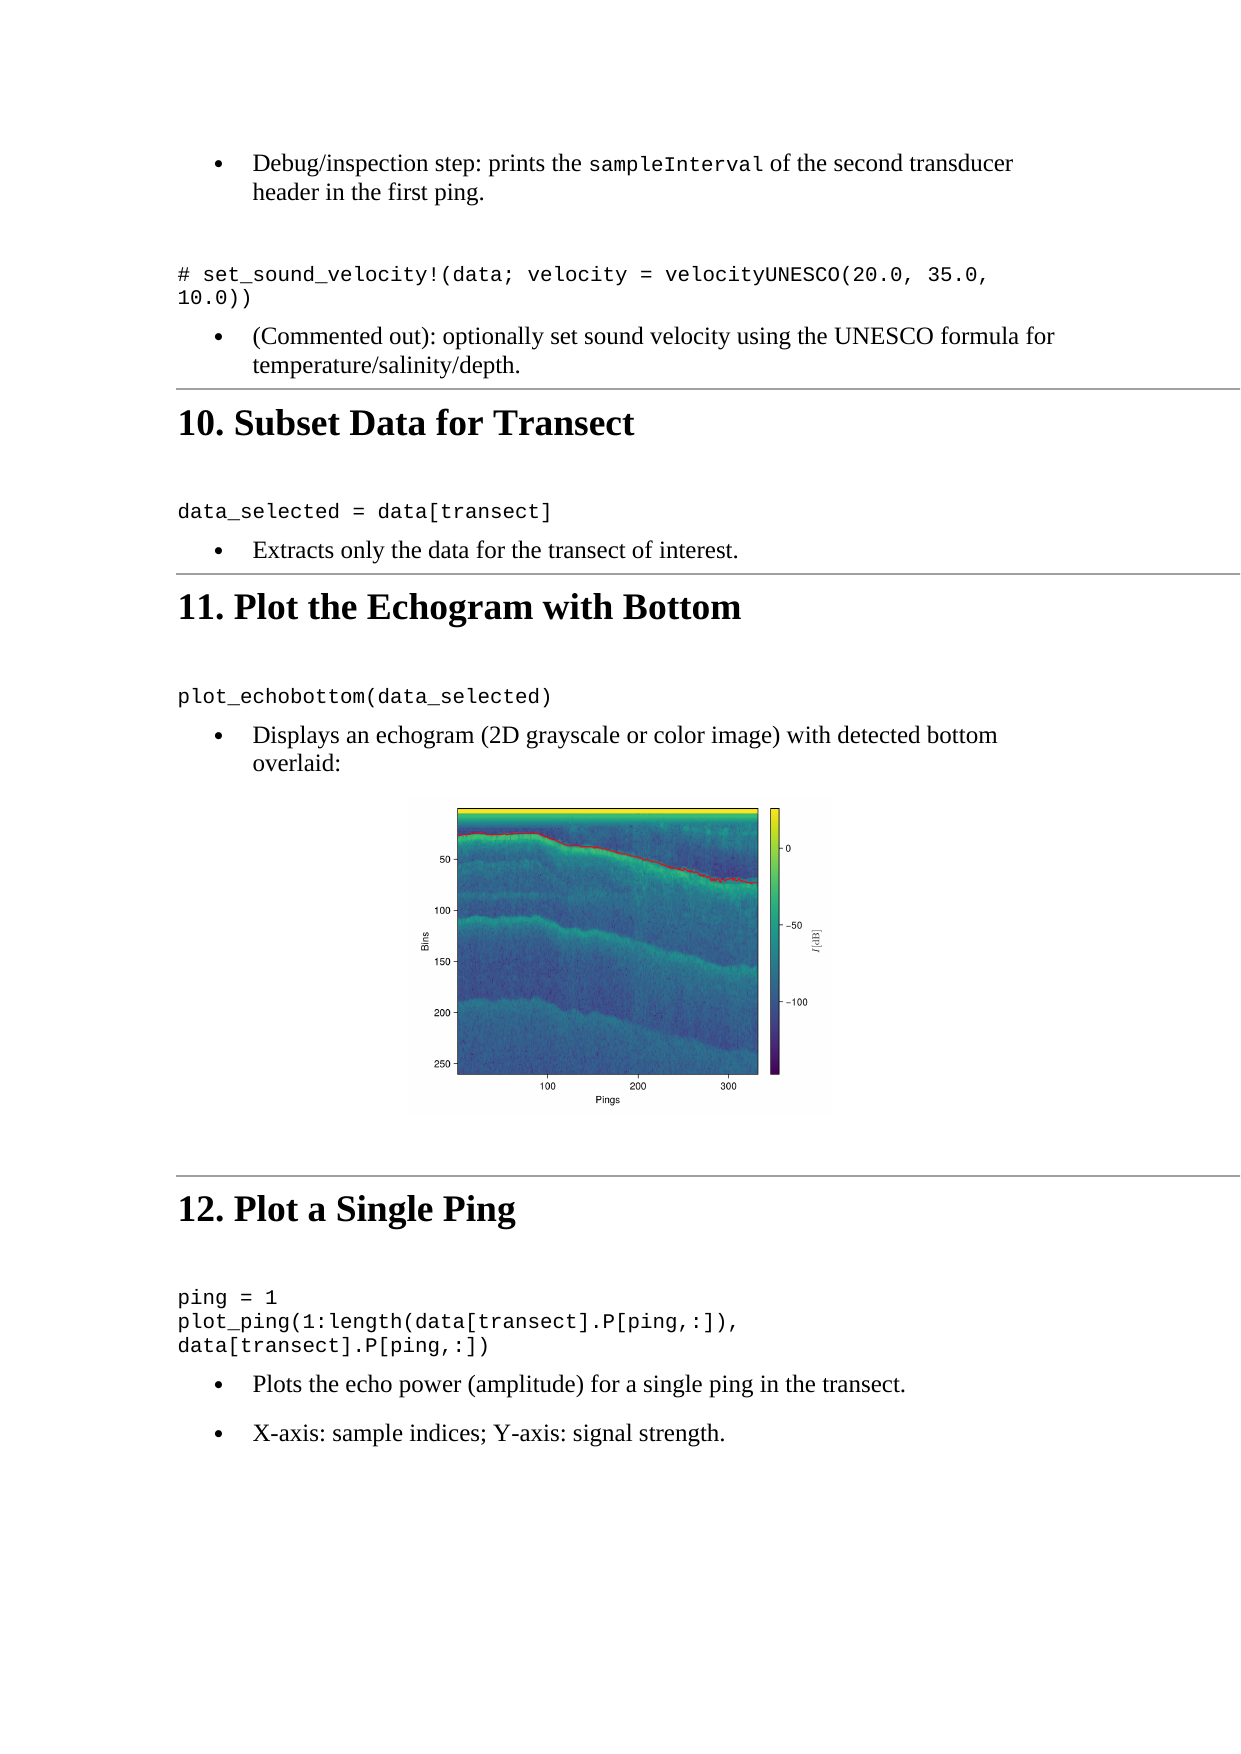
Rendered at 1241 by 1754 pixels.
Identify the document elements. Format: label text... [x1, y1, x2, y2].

list Extracts only the data for the transect of interest. [215, 535, 1063, 564]
subtitle 12. Plot a Single Ping [177, 1187, 1063, 1230]
subtitle 10. Subset Data for Transect [177, 400, 1063, 443]
list X-axis: sample indices; Y-axis: signal strength. [215, 1418, 1063, 1447]
list (Commented out): optionally set sound velocity using the UNESCO formula for temperature/salinity/depth. [215, 321, 1063, 379]
list Plots the echo power (amplitude) for a single ping in the transect. [215, 1369, 1063, 1397]
text data_selected = data[transect] [177, 501, 1063, 524]
text plot_ping(1:length(data[transect].P[ping,:]), data[transect].P[ping,:]) [177, 1311, 1063, 1358]
list Debug/inspection step: prints the sampleInterval of the second transducer header in the first ping. [215, 148, 1063, 206]
text ping = 1 [177, 1287, 1063, 1311]
text # set_sound_velocity!(data; velocity = velocityUNESCO(20.0, 35.0, 10.0)) [177, 264, 1063, 311]
text plot_echobottom(data_selected) [177, 686, 1063, 709]
subtitle 11. Plot the Echogram with Bottom [177, 585, 1063, 628]
list Displays an echogram (2D grayscale or color image) with detected bottom overlaid: [215, 720, 1063, 777]
